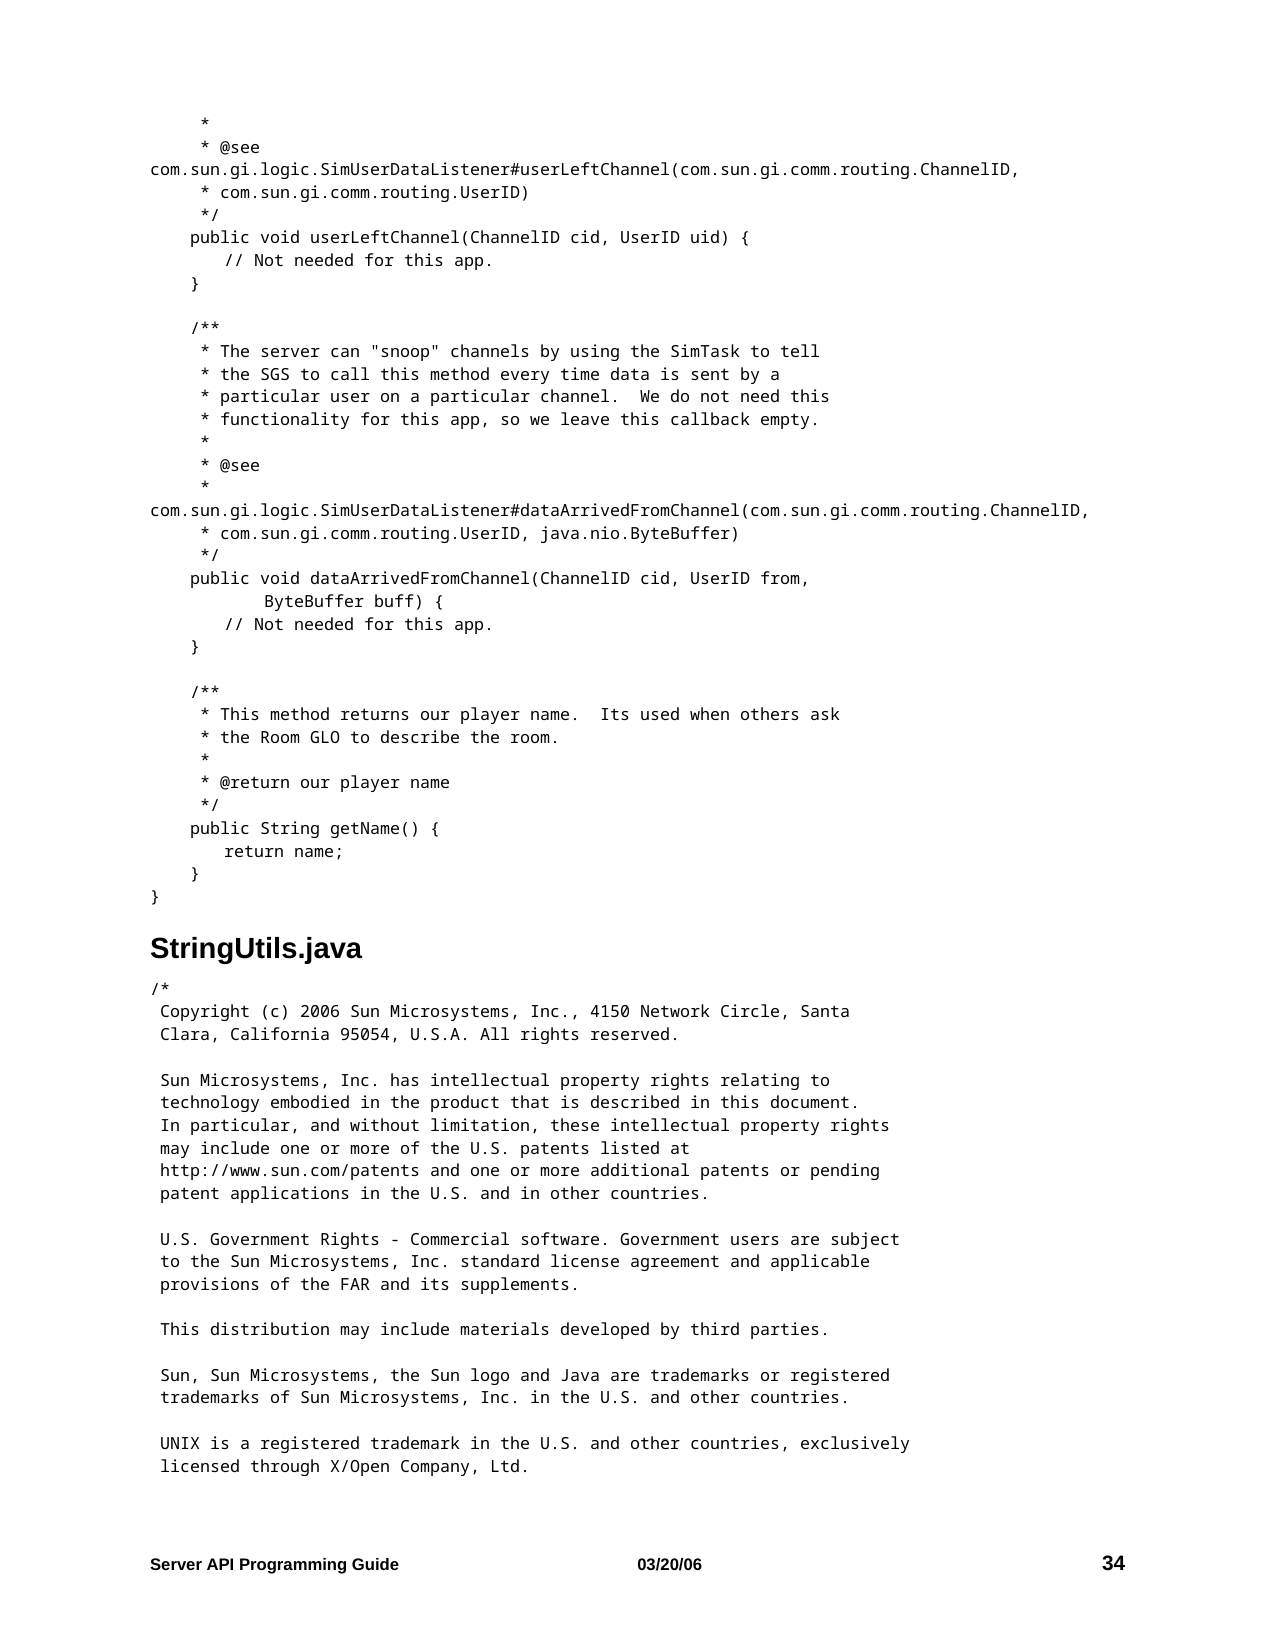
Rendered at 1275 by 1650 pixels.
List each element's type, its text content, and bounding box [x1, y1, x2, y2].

text // Not needed for this app. [150, 249, 1125, 271]
text * @see [150, 453, 1125, 476]
text * [150, 112, 1125, 135]
text Copyright (c) 2006 Sun Microsystems, Inc., 4150 Network Circle, Santa [150, 1000, 1125, 1023]
text to the Sun Microsystems, Inc. standard license agreement and applicable [150, 1250, 1125, 1273]
text * particular user on a particular channel. We do not need this [150, 385, 1125, 408]
text * [150, 430, 1125, 453]
text may include one or more of the U.S. patents listed at [150, 1136, 1125, 1159]
text * the Room GLO to describe the room. [150, 726, 1125, 748]
text public String getName() { [150, 816, 1125, 839]
text * This method returns our player name. Its used when others ask [150, 703, 1125, 726]
text * @see com.sun.gi.logic.SimUserDataListener#userLeftChannel(com.sun.gi.comm.routing.ChannelID, [150, 135, 1125, 181]
text */ [150, 794, 1125, 816]
text // Not needed for this app. [150, 612, 1125, 635]
text return name; [150, 839, 1125, 862]
text * the SGS to call this method every time data is sent by a [150, 362, 1125, 385]
text /** [150, 680, 1125, 703]
text */ [150, 203, 1125, 226]
text */ [150, 544, 1125, 567]
text * [150, 748, 1125, 771]
text * com.sun.gi.comm.routing.UserID) [150, 181, 1125, 203]
text licensed through X/Open Company, Ltd. [150, 1454, 1125, 1477]
text provisions of the FAR and its supplements. [150, 1273, 1125, 1295]
text Clara, California 95054, U.S.A. All rights reserved. [150, 1023, 1125, 1046]
text * @return our player name [150, 771, 1125, 794]
text This distribution may include materials developed by third parties. [150, 1318, 1125, 1341]
text /* [150, 977, 1125, 1000]
text patent applications in the U.S. and in other countries. [150, 1182, 1125, 1204]
text * The server can "snoop" channels by using the SimTask to tell [150, 339, 1125, 362]
text /** [150, 317, 1125, 339]
text * functionality for this app, so we leave this callback empty. [150, 408, 1125, 430]
text public void userLeftChannel(ChannelID cid, UserID uid) { [150, 226, 1125, 249]
text technology embodied in the product that is described in this document. [150, 1091, 1125, 1114]
text In particular, and without limitation, these intellectual property rights [150, 1114, 1125, 1136]
text } [150, 271, 1125, 294]
text } [150, 862, 1125, 884]
text http://www.sun.com/patents and one or more additional patents or pending [150, 1159, 1125, 1182]
text } [150, 884, 1125, 907]
text ByteBuffer buff) { [150, 589, 1125, 612]
text * com.sun.gi.logic.SimUserDataListener#dataArrivedFromChannel(com.sun.gi.comm.routing.ChannelID, [150, 476, 1125, 521]
text UNIX is a registered trademark in the U.S. and other countries, exclusively [150, 1432, 1125, 1454]
text } [150, 635, 1125, 657]
subtitle StringUtils.java [150, 932, 1125, 965]
text Sun, Sun Microsystems, the Sun logo and Java are trademarks or registered [150, 1363, 1125, 1386]
text * com.sun.gi.comm.routing.UserID, java.nio.ByteBuffer) [150, 521, 1125, 544]
text trademarks of Sun Microsystems, Inc. in the U.S. and other countries. [150, 1386, 1125, 1409]
text public void dataArrivedFromChannel(ChannelID cid, UserID from, [150, 567, 1125, 589]
text U.S. Government Rights - Commercial software. Government users are subject [150, 1227, 1125, 1250]
text Sun Microsystems, Inc. has intellectual property rights relating to [150, 1068, 1125, 1091]
